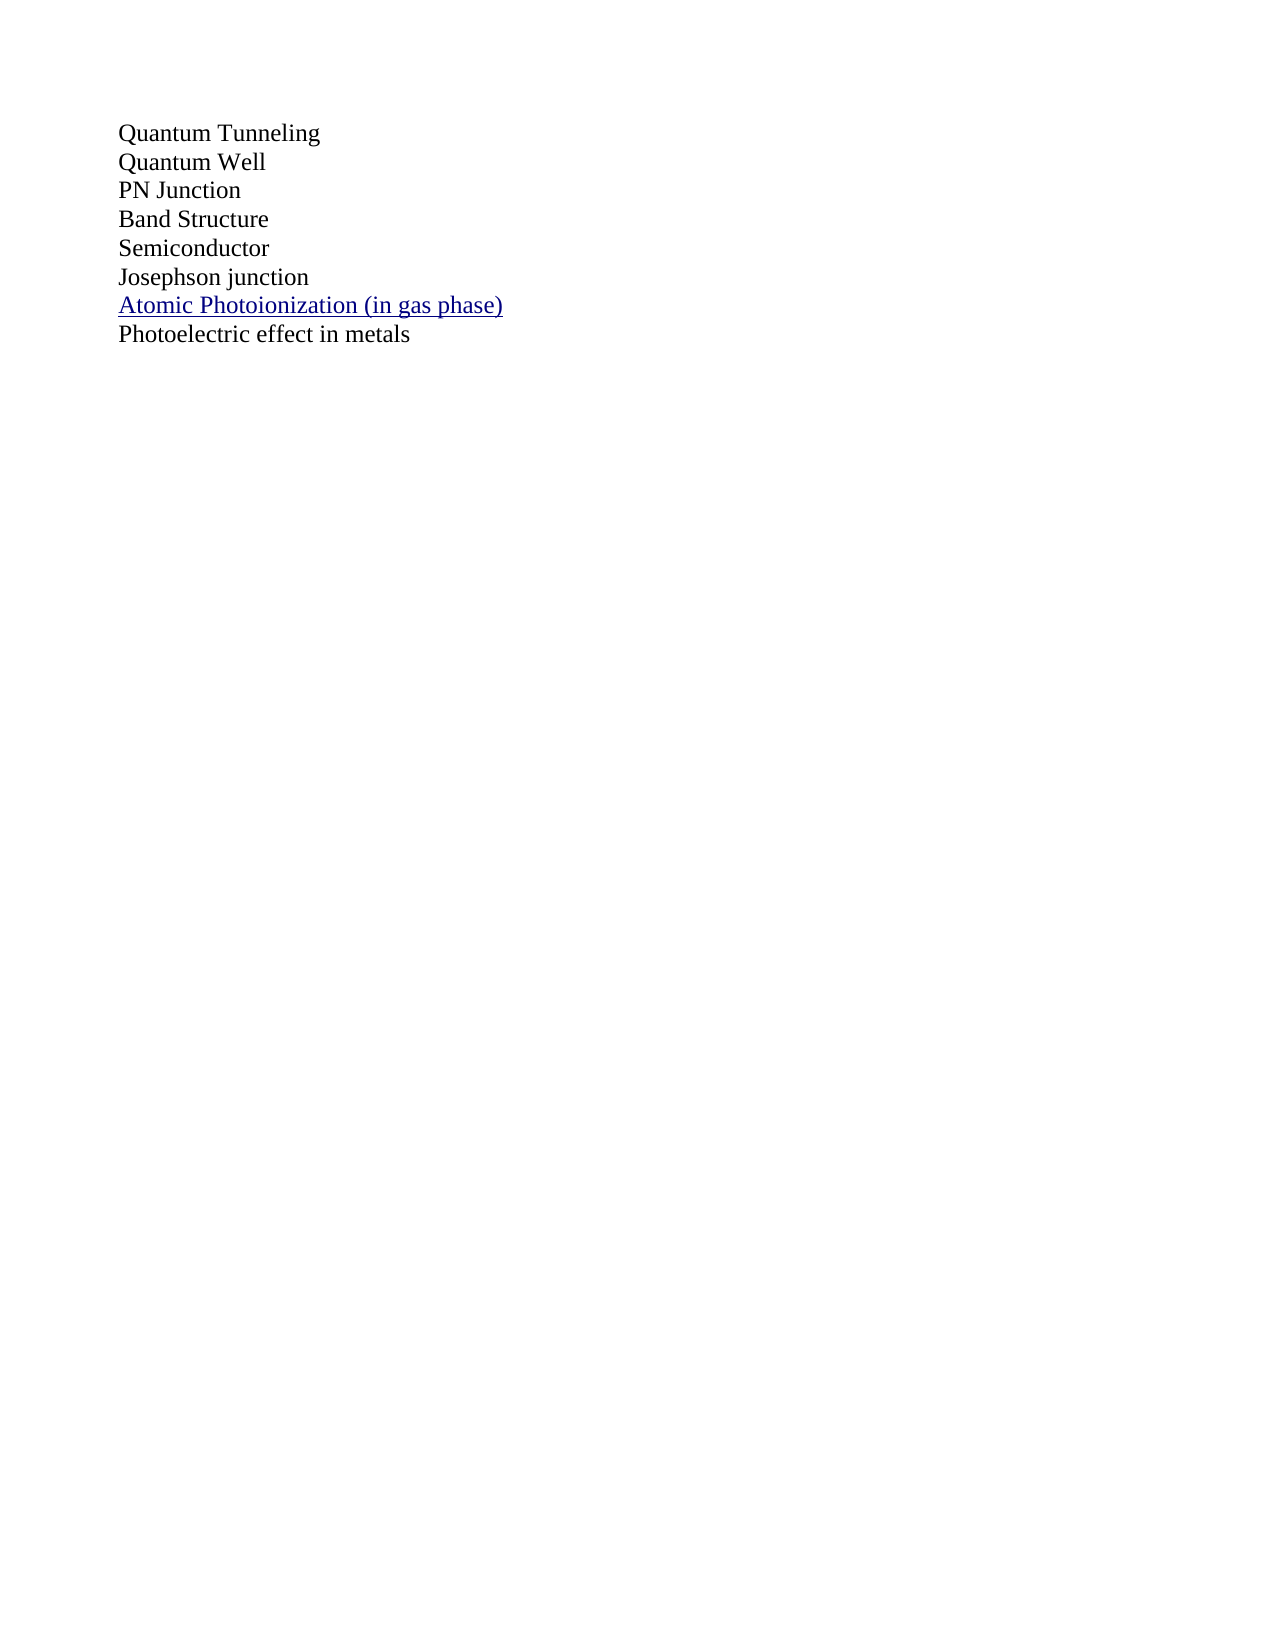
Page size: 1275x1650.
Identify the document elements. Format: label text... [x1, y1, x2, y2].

text Atomic Photoionization (in gas phase) [118, 291, 1157, 319]
text Photoelectric effect in metals [118, 319, 1157, 348]
text PN Junction [118, 176, 1157, 204]
text Quantum Tunneling [118, 118, 1157, 147]
text Band Structure [118, 204, 1157, 233]
text Semiconductor [118, 233, 1157, 262]
text Josephson junction [118, 262, 1157, 291]
text Quantum Well [118, 147, 1157, 176]
